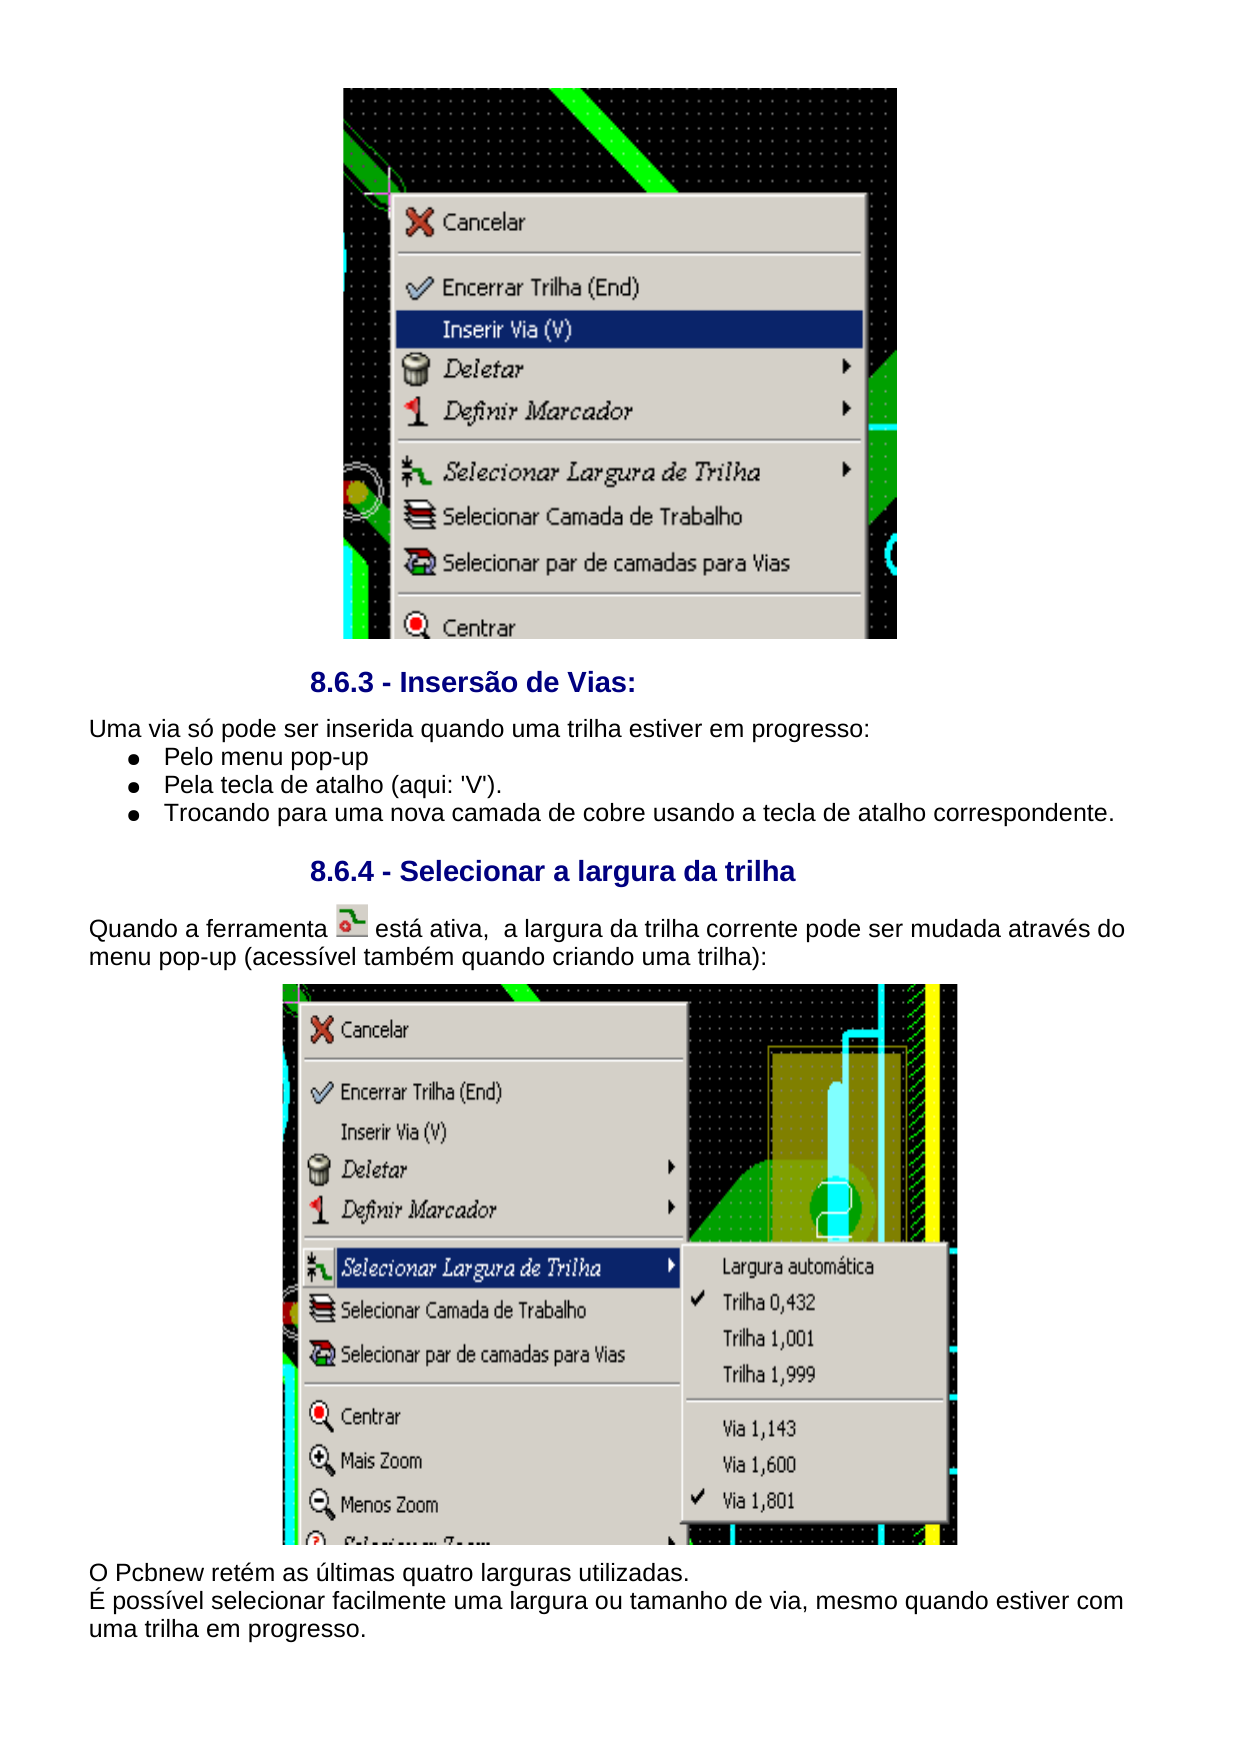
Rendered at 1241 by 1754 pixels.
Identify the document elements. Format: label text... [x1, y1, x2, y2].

list Pela tecla de atalho (aqui: 'V'). [126, 771, 1152, 799]
subtitle Insersão de Vias: [236, 666, 1152, 699]
text Quando a ferramenta está ativa, a largura da trilha corrente pode ser mudada através do menu pop-up (acessível também quando criando uma trilha): [88, 904, 1152, 971]
text O Pcbnew retém as últimas quatro larguras utilizadas. [88, 1559, 1152, 1587]
list Pelo menu pop-up [126, 743, 1152, 771]
picture [335, 903, 368, 937]
text Uma via só pode ser inserida quando uma trilha estiver em progresso: [88, 715, 1152, 743]
text É possível selecionar facilmente uma largura ou tamanho de via, mesmo quando estiver com uma trilha em progresso. [88, 1587, 1152, 1643]
list Trocando para uma nova camada de cobre usando a tecla de atalho correspondente. [126, 799, 1152, 827]
picture [343, 88, 897, 639]
picture [282, 984, 958, 1545]
subtitle Selecionar a largura da trilha [236, 855, 1152, 888]
